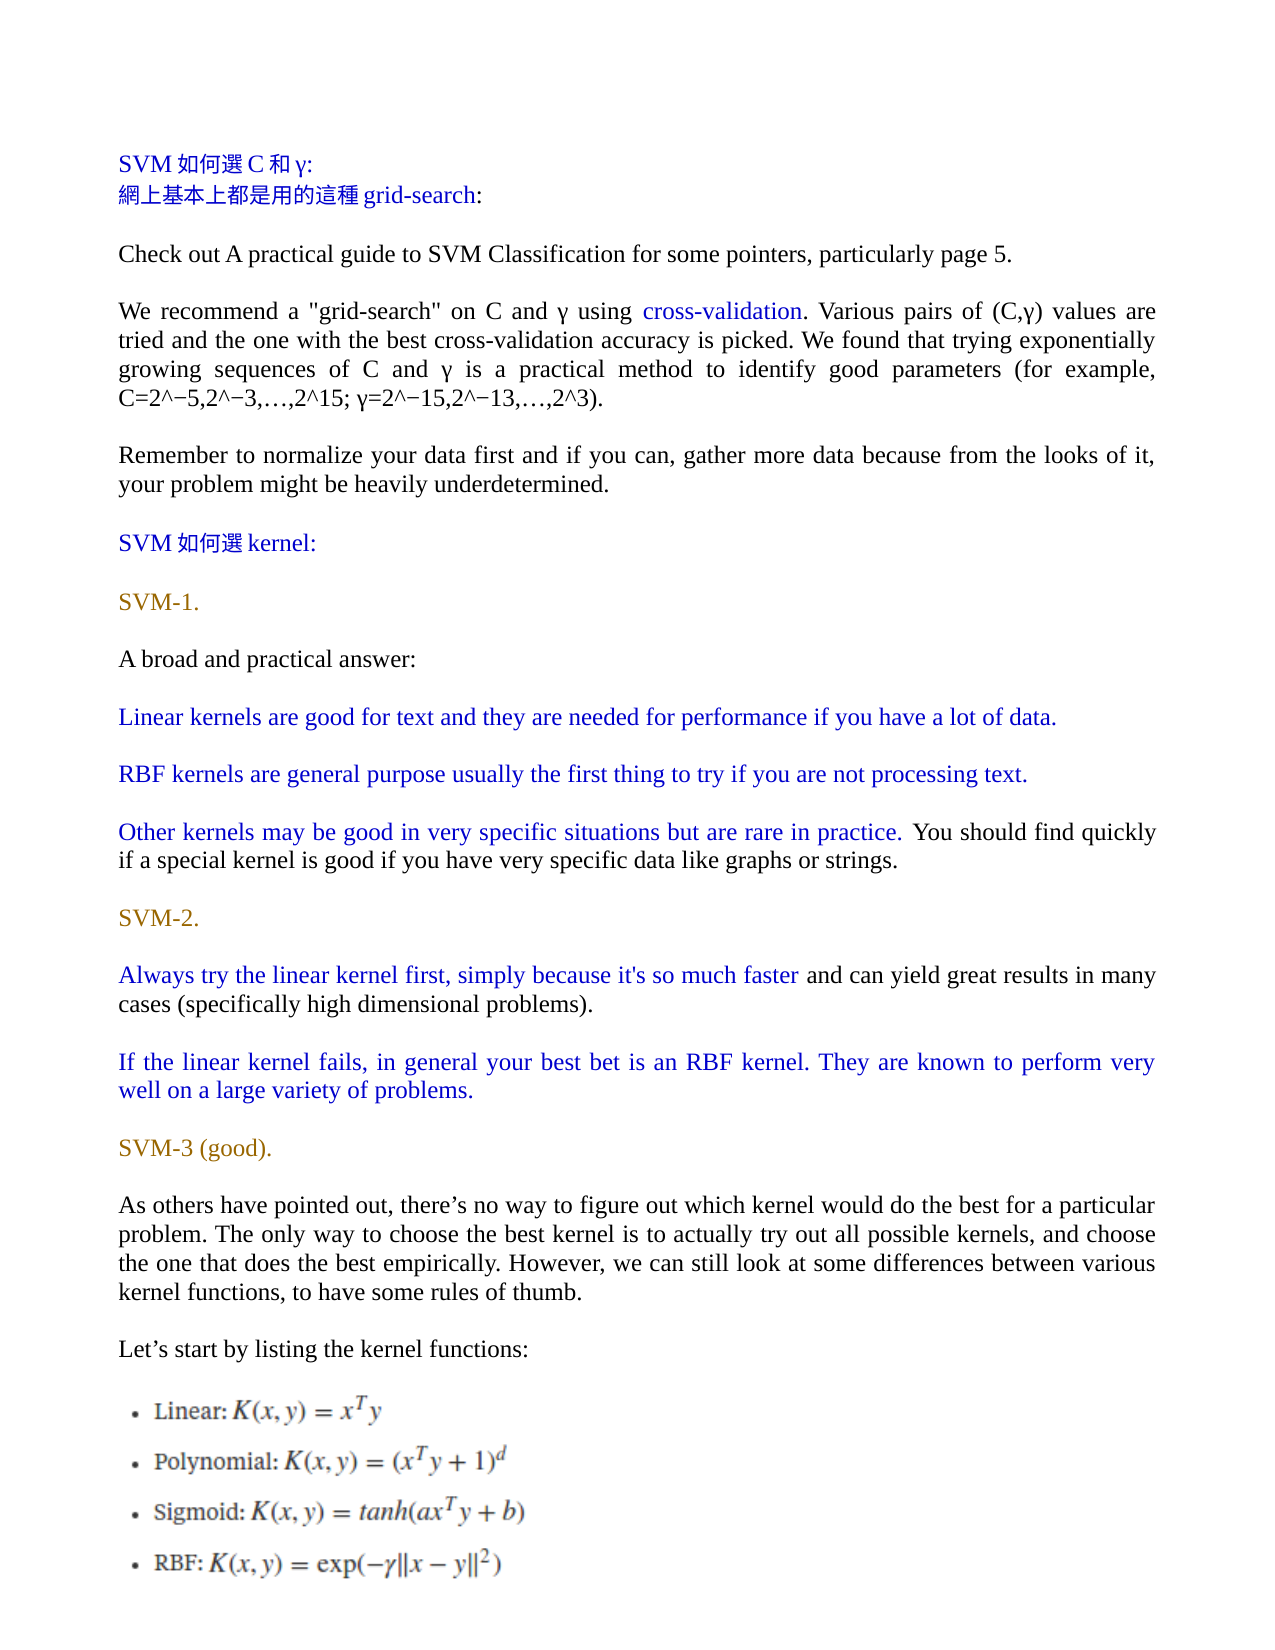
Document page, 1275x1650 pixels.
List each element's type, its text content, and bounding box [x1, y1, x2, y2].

text RBF kernels are general purpose usually the first thing to try if you are not processing text. [118, 759, 1157, 788]
text As others have pointed out, there’s no way to figure out which kernel would do the best for a particular problem. The only way to choose the best kernel is to actually try out all possible kernels, and choose the one that does the best empirically. However, we can still look at some differences between various kernel functions, to have some rules of thumb. [118, 1191, 1157, 1306]
text SVM-3 (good). [118, 1133, 1157, 1162]
text Linear kernels are good for text and they are needed for performance if you have a lot of data. [118, 702, 1157, 731]
text If the linear kernel fails, in general your best bet is an RBF kernel. They are known to perform very well on a large variety of problems. [118, 1047, 1157, 1104]
text SVM如何選C和γ: [118, 147, 1157, 178]
text We recommend a "grid-search" on C and γ using cross-validation. Various pairs of (C,γ) values are tried and the one with the best cross-validation accuracy is picked. We found that trying exponentially growing sequences of C and γ is a practical method to identify good parameters (for example, C=2^−5,2^−3,…,2^15; γ=2^−15,2^−13,…,2^3). [118, 296, 1157, 411]
text Check out A practical guide to SVM Classification for some pointers, particularly page 5. [118, 239, 1157, 268]
text A broad and practical answer: [118, 644, 1157, 673]
text Always try the linear kernel first, simply because it's so much faster and can yield great results in many cases (specifically high dimensional problems). [118, 961, 1157, 1018]
picture [112, 1391, 532, 1588]
text Other kernels may be good in very specific situations but are rare in practice. You should find quickly if a special kernel is good if you have very specific data like graphs or strings. [118, 817, 1157, 874]
text SVM-2. [118, 903, 1157, 932]
text SVM如何選kernel: [118, 526, 1157, 558]
text SVM-1. [118, 587, 1157, 616]
text Let’s start by listing the kernel functions: [118, 1334, 1157, 1363]
text Remember to normalize your data first and if you can, gather more data because from the looks of it, your problem might be heavily underdetermined. [118, 440, 1157, 498]
text 網上基本上都是用的這種grid-search: [118, 178, 1157, 210]
